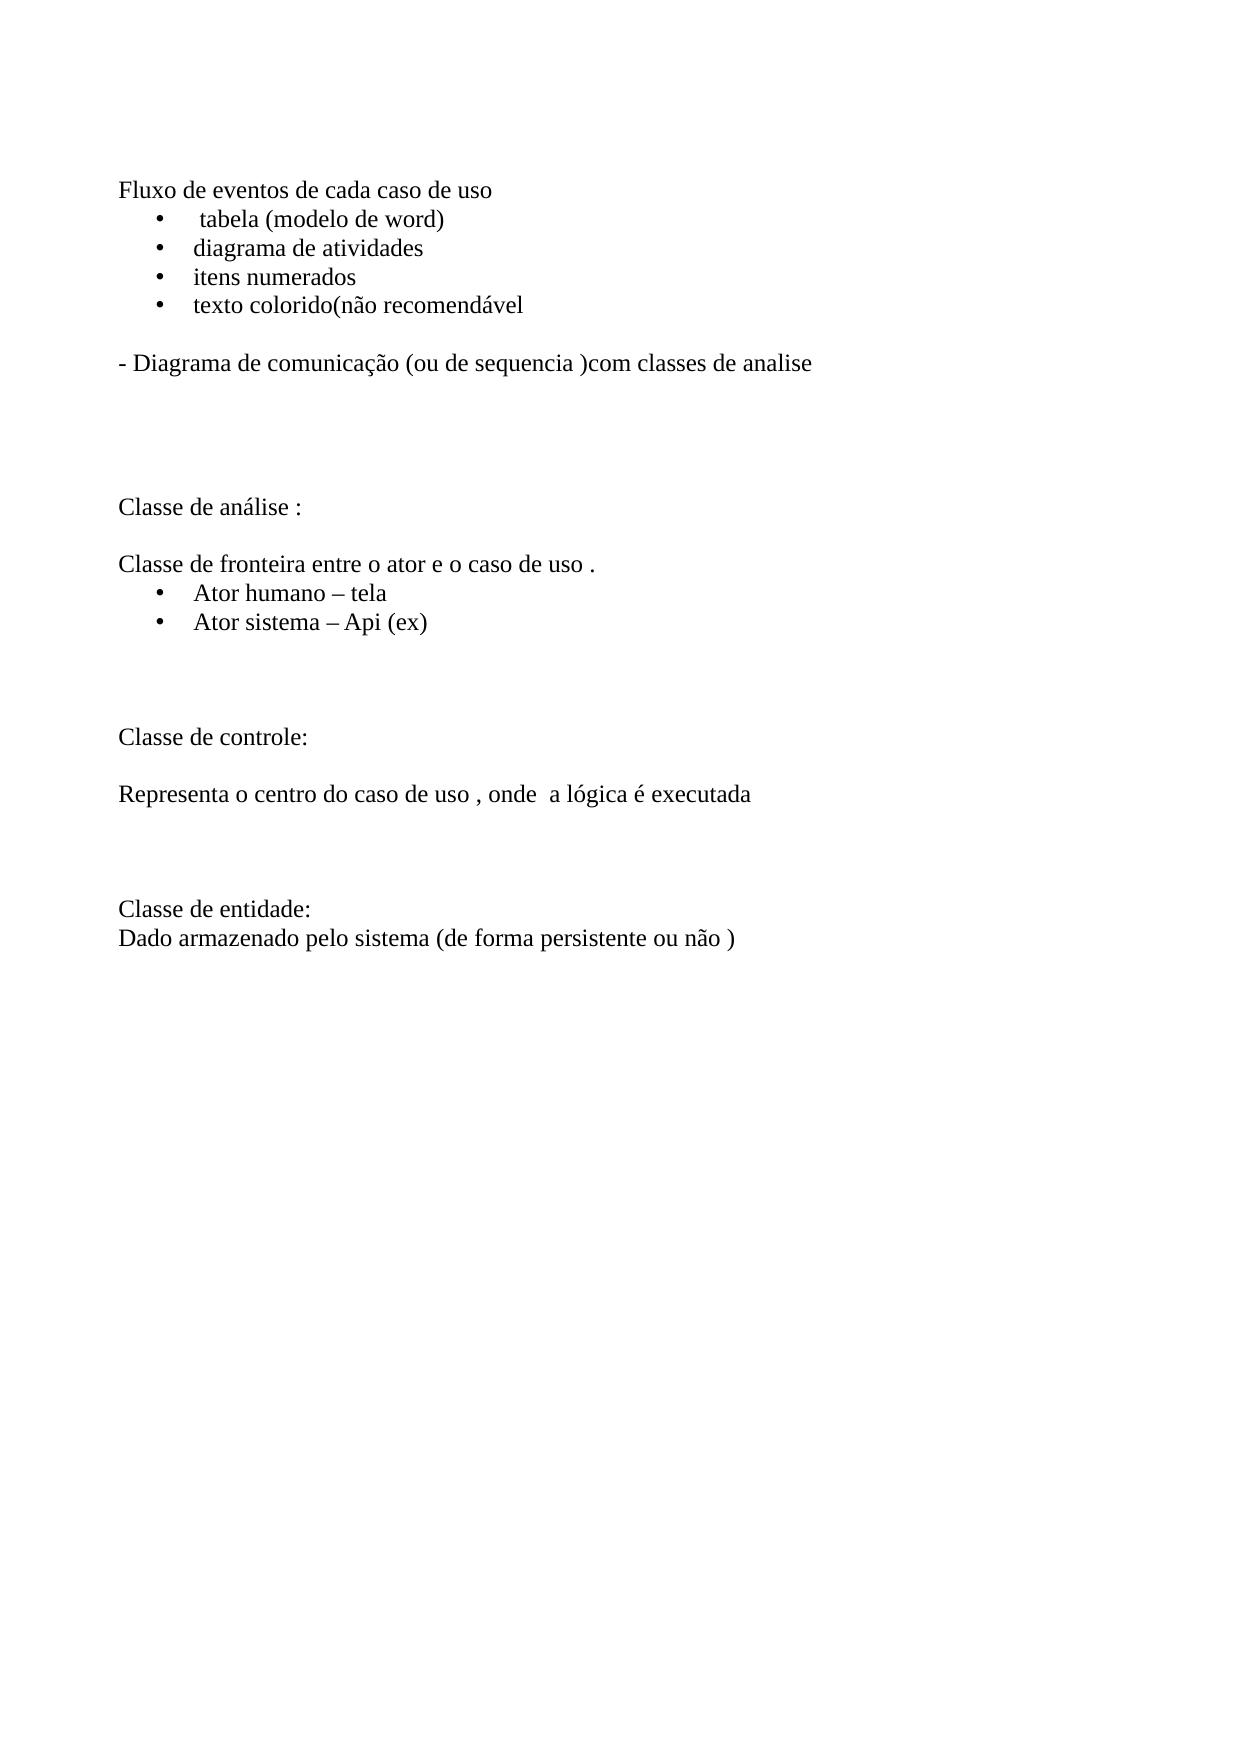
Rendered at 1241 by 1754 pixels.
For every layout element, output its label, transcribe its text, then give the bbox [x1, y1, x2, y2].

text Classe de controle: [118, 722, 1122, 751]
list tabela (modelo de word) [156, 204, 1122, 233]
list Ator sistema – Api (ex) [156, 607, 1122, 636]
list Ator humano – tela [156, 578, 1122, 607]
list texto colorido(não recomendável [156, 291, 1122, 319]
text Classe de entidade: [118, 894, 1122, 923]
text Fluxo de eventos de cada caso de uso [118, 176, 1122, 204]
text - Diagrama de comunicação (ou de sequencia )com classes de analise [118, 348, 1122, 377]
text Classe de análise : [118, 492, 1122, 521]
text Dado armazenado pelo sistema (de forma persistente ou não ) [118, 923, 1122, 952]
list itens numerados [156, 262, 1122, 291]
text Representa o centro do caso de uso , onde a lógica é executada [118, 779, 1122, 808]
list diagrama de atividades [156, 233, 1122, 262]
text Classe de fronteira entre o ator e o caso de uso . [118, 549, 1122, 578]
